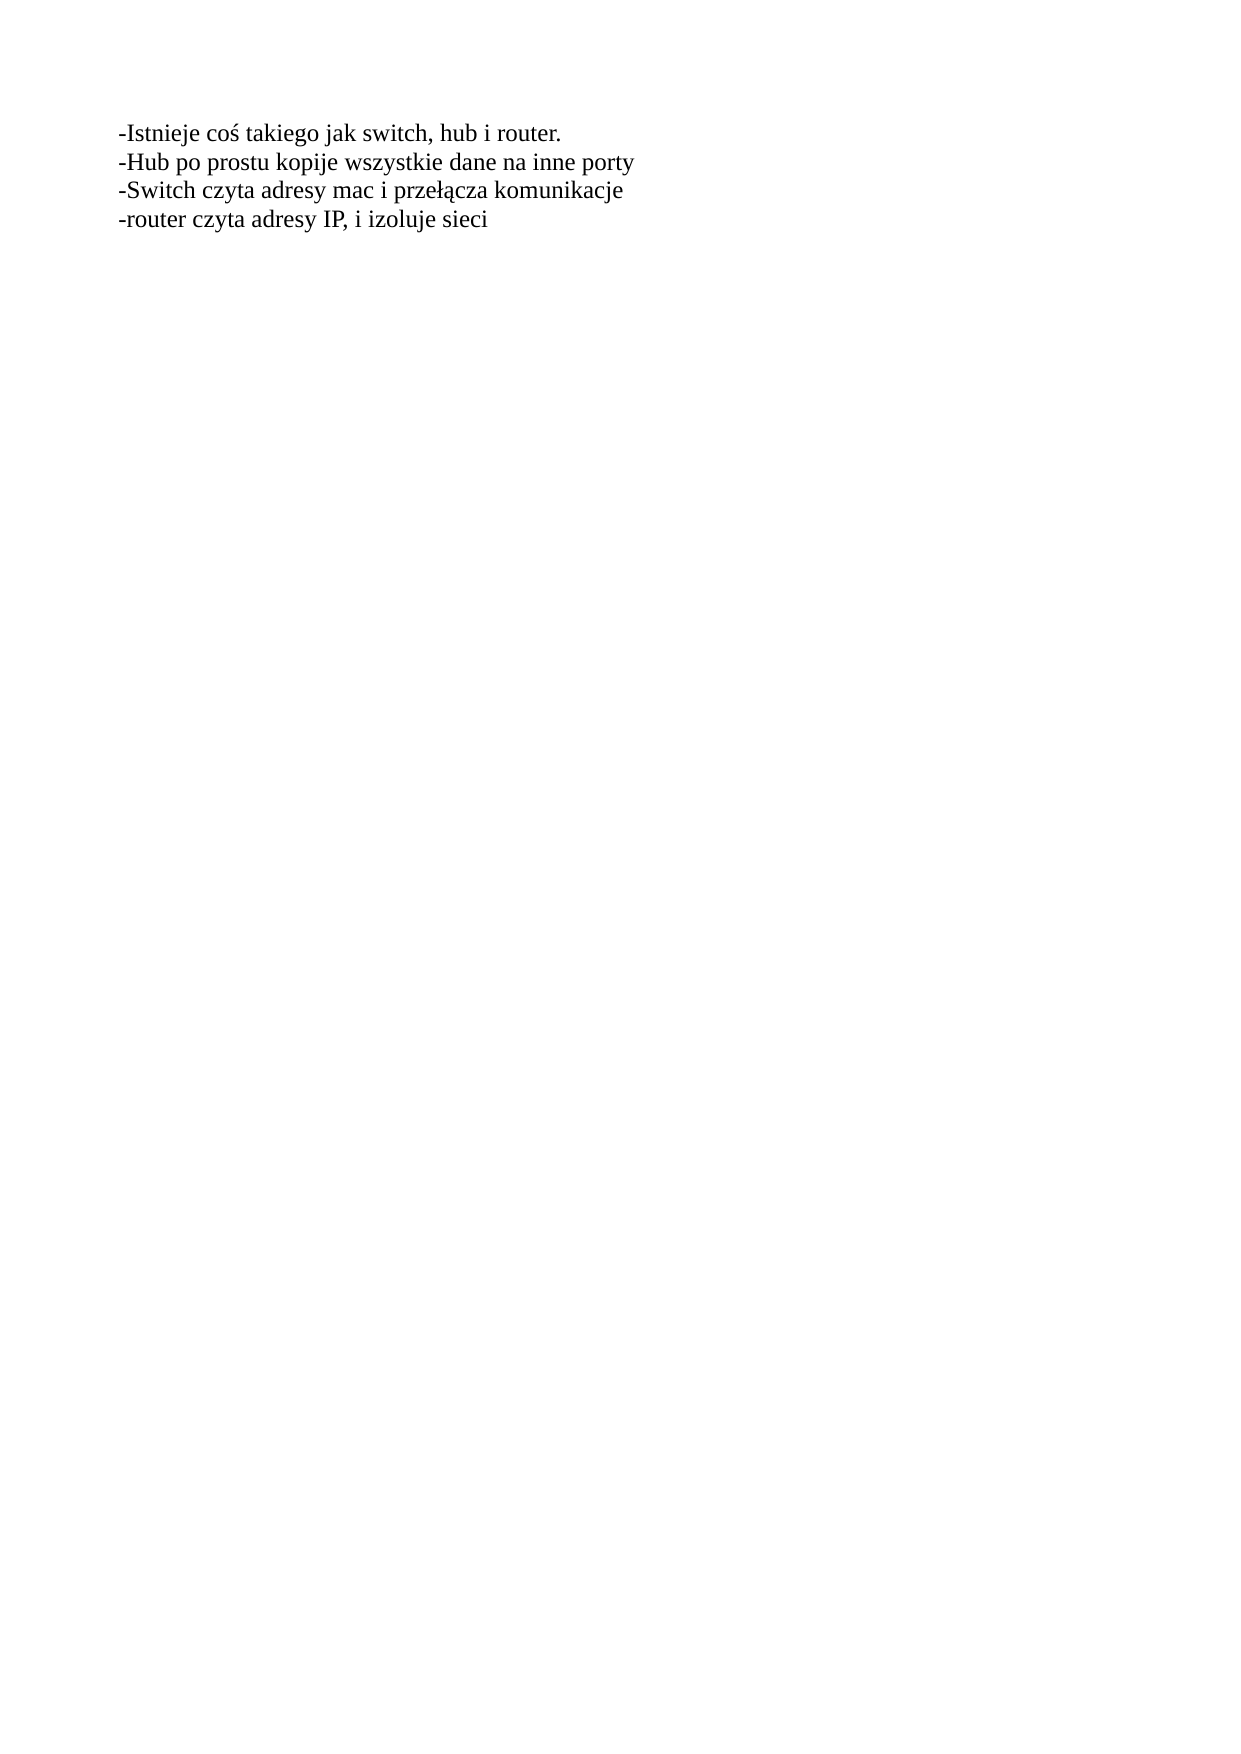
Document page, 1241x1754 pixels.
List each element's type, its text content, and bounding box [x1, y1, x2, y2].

text -Istnieje coś takiego jak switch, hub i router. -Hub po prostu kopije wszystkie dane na inne porty [118, 118, 1122, 176]
text -Switch czyta adresy mac i przełącza komunikacje [118, 176, 1122, 204]
text -router czyta adresy IP, i izoluje sieci [118, 204, 1122, 233]
